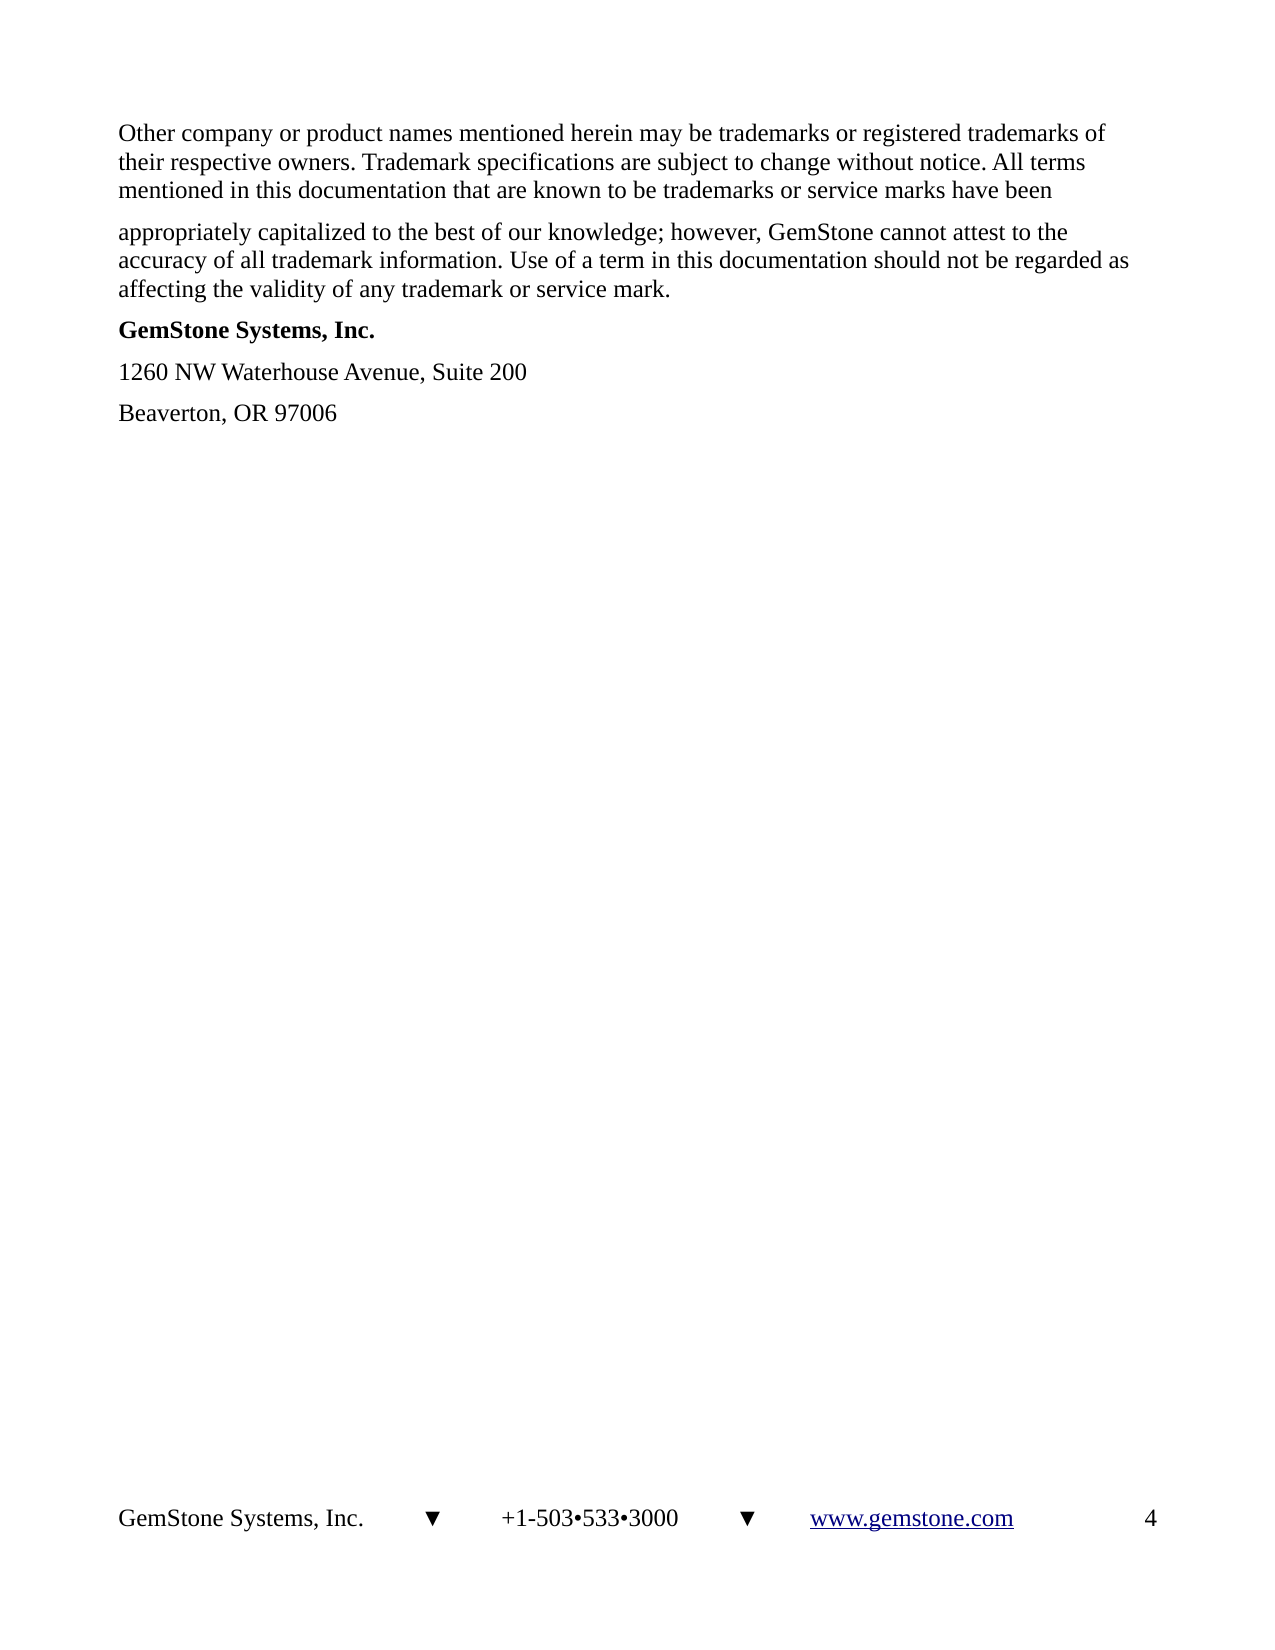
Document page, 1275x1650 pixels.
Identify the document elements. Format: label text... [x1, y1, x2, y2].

text GemStone Systems, Inc. [118, 316, 1157, 344]
text Other company or product names mentioned herein may be trademarks or registered trademarks of their respective owners. Trademark specifications are subject to change without notice. All terms mentioned in this documentation that are known to be trademarks or service marks have been [118, 118, 1157, 204]
text appropriately capitalized to the best of our knowledge; however, GemStone cannot attest to the accuracy of all trademark information. Use of a term in this documentation should not be regarded as affecting the validity of any trademark or service mark. [118, 217, 1157, 303]
text Beaverton, OR 97006 [118, 398, 1157, 427]
text 1260 NW Waterhouse Avenue, Suite 200 [118, 357, 1157, 386]
